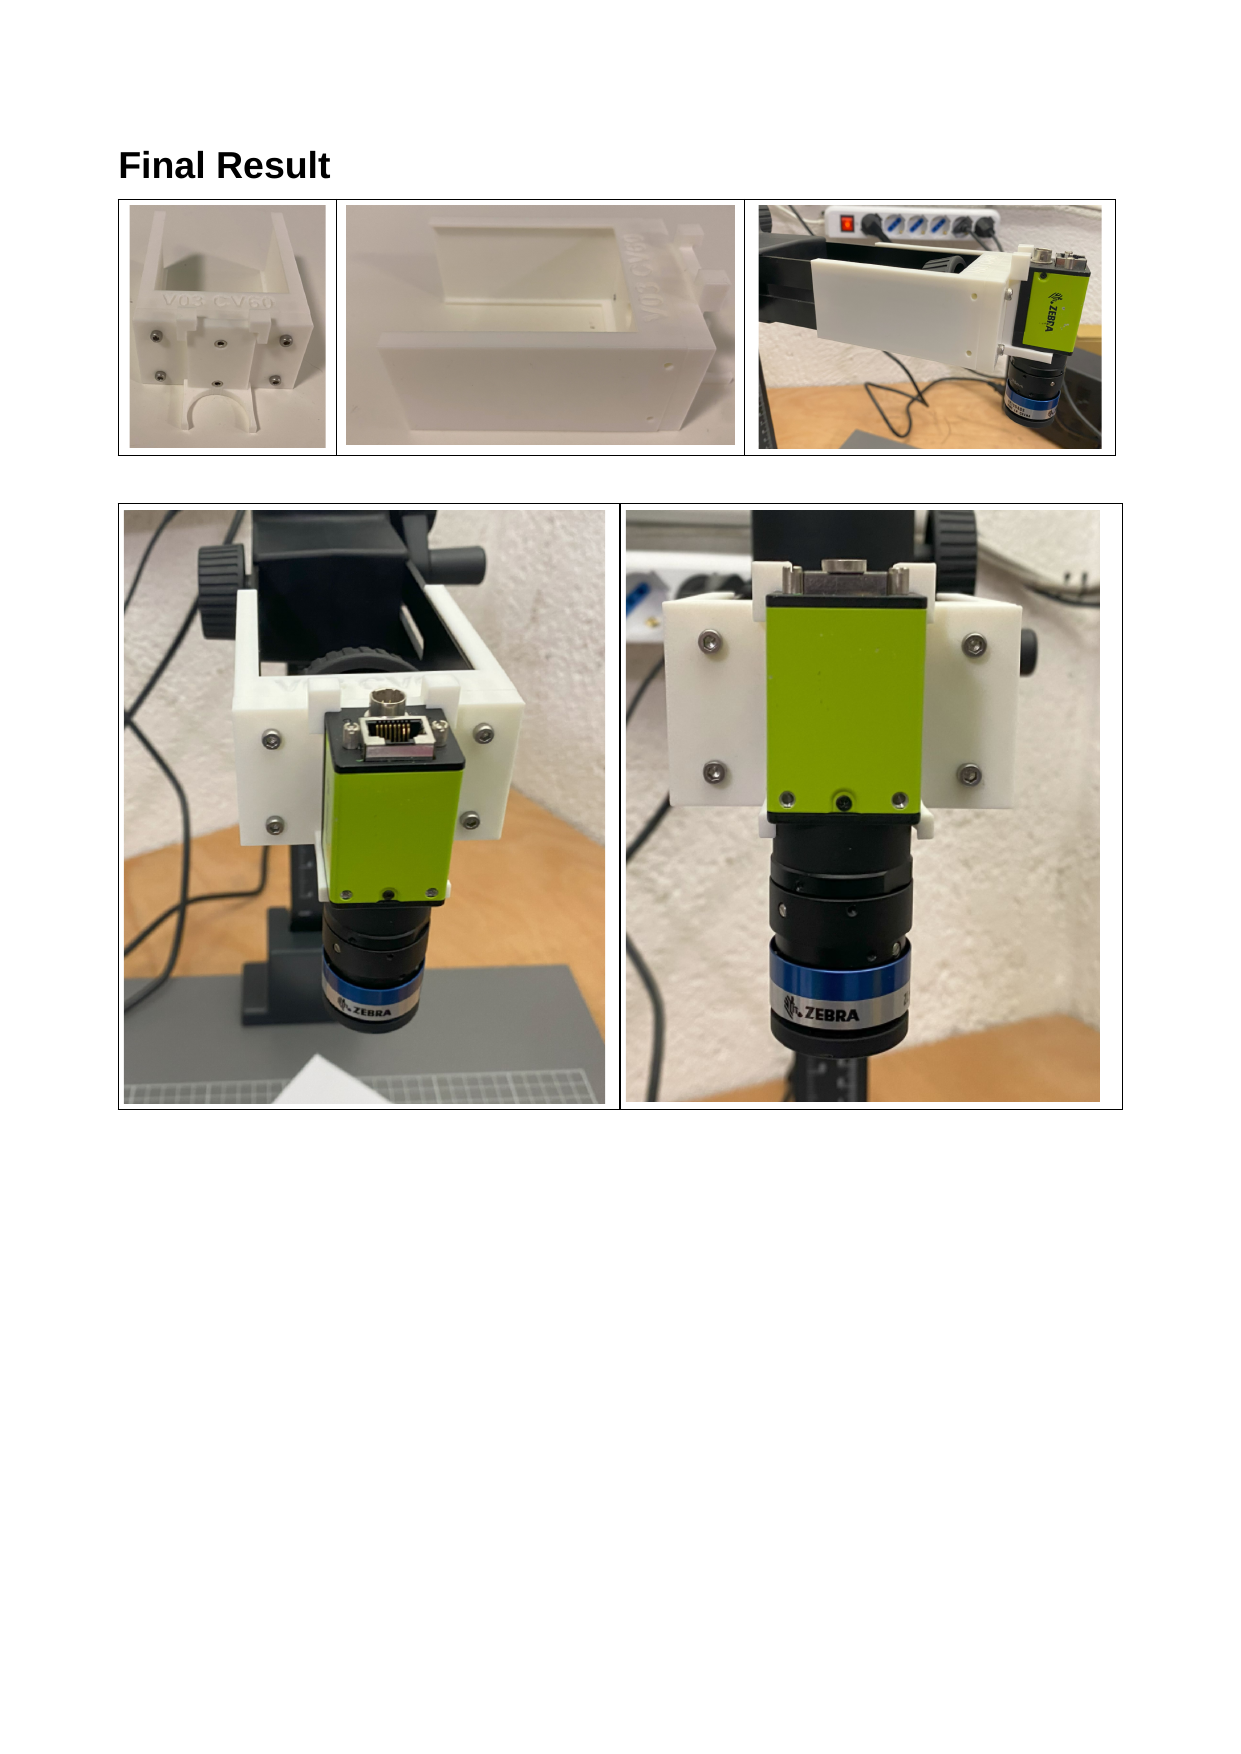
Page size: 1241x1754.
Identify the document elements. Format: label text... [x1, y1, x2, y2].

picture [346, 205, 735, 445]
picture [129, 205, 326, 448]
subtitle Final Result [118, 143, 1122, 186]
table_header [337, 200, 744, 454]
table_header [119, 200, 336, 454]
picture [625, 510, 1100, 1102]
picture [758, 205, 1102, 449]
table_header [745, 200, 1115, 454]
picture [123, 510, 606, 1104]
table_header [119, 504, 619, 1109]
table_header [621, 504, 1122, 1109]
